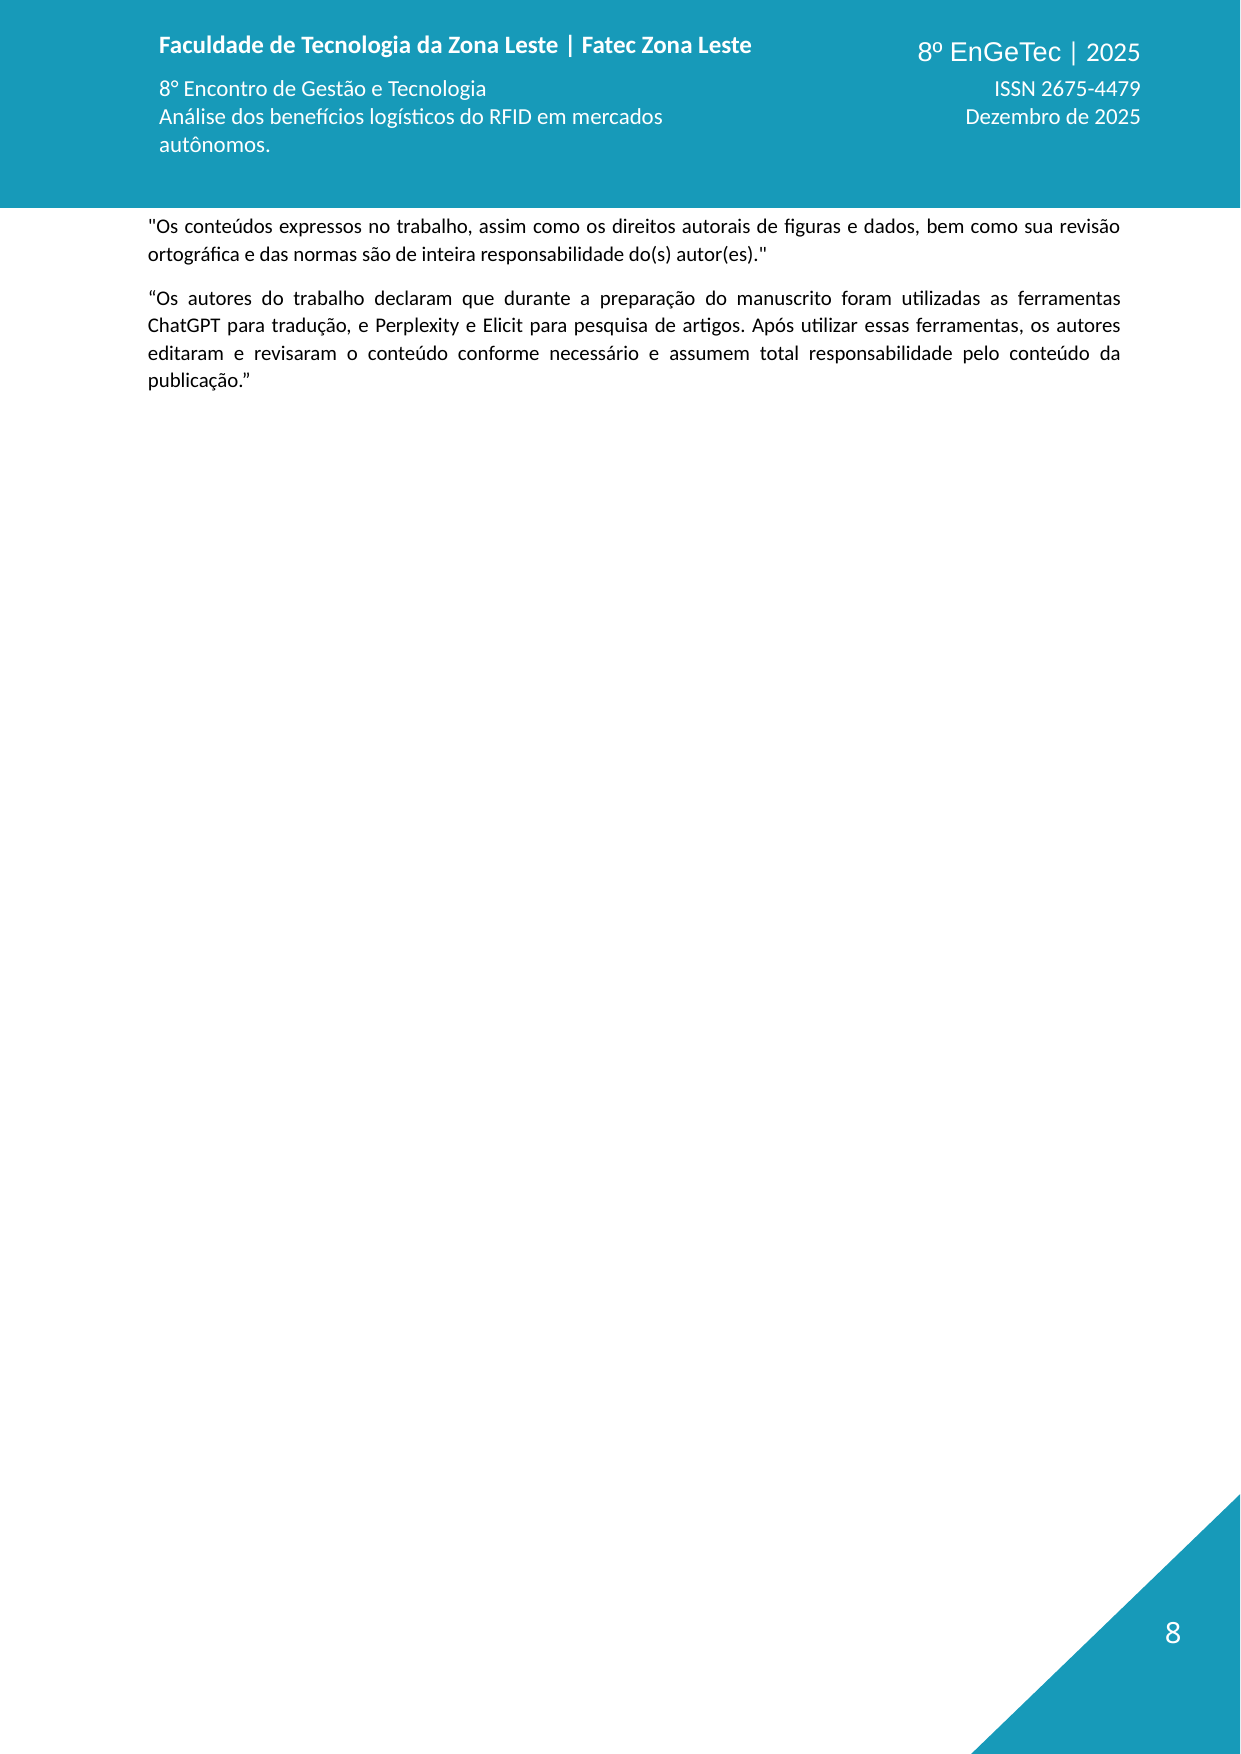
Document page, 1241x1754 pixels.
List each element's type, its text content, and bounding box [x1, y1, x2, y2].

text “Os autores do trabalho declaram que durante a preparação do manuscrito foram utilizadas as ferramentas ChatGPT para tradução, e Perplexity e Elicit para pesquisa de artigos. Após utilizar essas ferramentas, os autores editaram e revisaram o conteúdo conforme necessário e assumem total responsabilidade pelo conteúdo da publicação.” [148, 285, 1122, 393]
text "Os conteúdos expressos no trabalho, assim como os direitos autorais de figuras e dados, bem como sua revisão ortográfica e das normas são de inteira responsabilidade do(s) autor(es)." [148, 213, 1122, 266]
